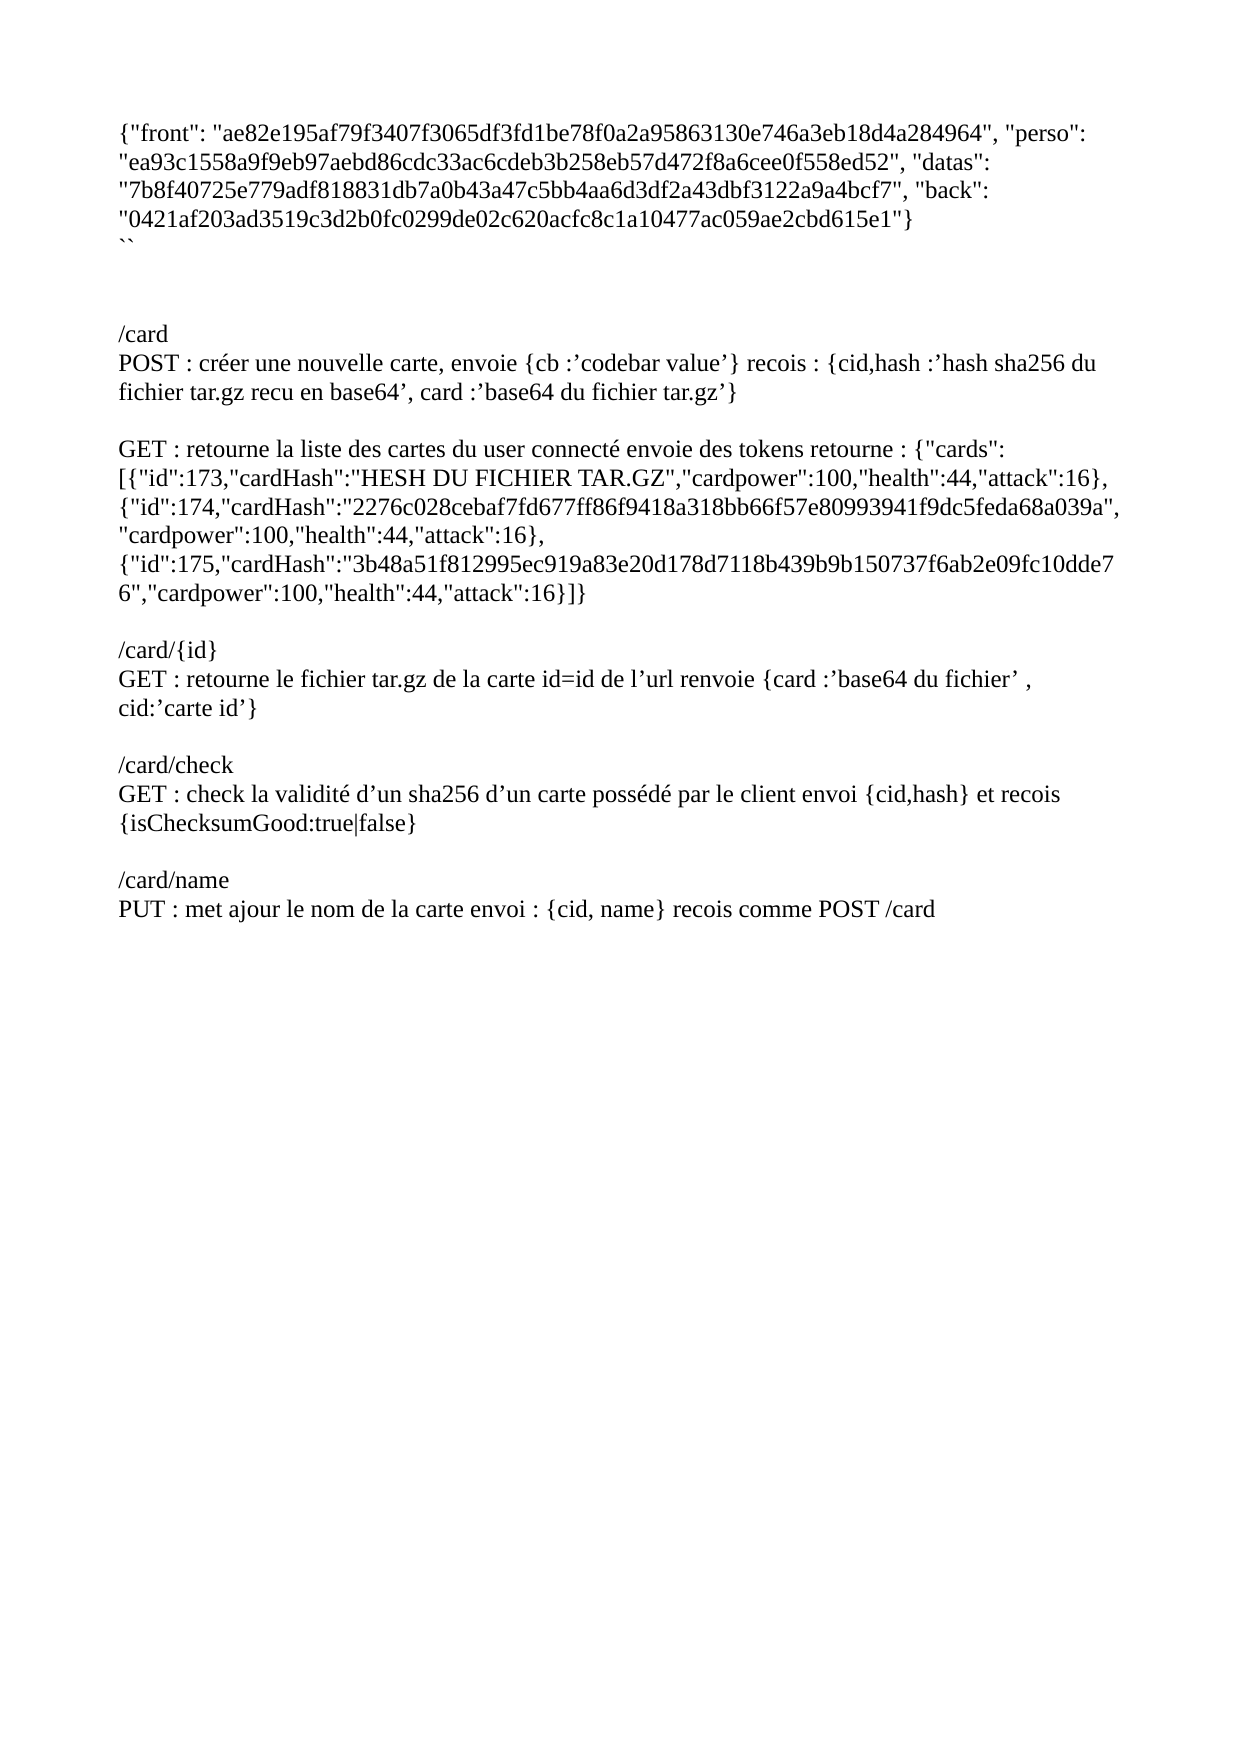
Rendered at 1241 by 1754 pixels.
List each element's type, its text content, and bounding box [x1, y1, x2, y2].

text POST : créer une nouvelle carte, envoie {cb :’codebar value’} recois : {cid,hash :’hash sha256 du fichier tar.gz recu en base64’, card :’base64 du fichier tar.gz’} [118, 348, 1122, 406]
text {"front": "ae82e195af79f3407f3065df3fd1be78f0a2a95863130e746a3eb18d4a284964", "perso": "ea93c1558a9f9eb97aebd86cdc33ac6cdeb3b258eb57d472f8a6cee0f558ed52", "datas": "7b8f40725e779adf818831db7a0b43a47c5bb4aa6d3df2a43dbf3122a9a4bcf7", "back": "0421af203ad3519c3d2b0fc0299de02c620acfc8c1a10477ac059ae2cbd615e1"} [118, 118, 1122, 233]
text PUT : met ajour le nom de la carte envoi : {cid, name} recois comme POST /card [118, 894, 1122, 923]
text `` [118, 233, 1122, 262]
text /card/name [118, 866, 1122, 894]
text GET : retourne la liste des cartes du user connecté envoie des tokens retourne : {"cards":[{"id":173,"cardHash":"HESH DU FICHIER TAR.GZ","cardpower":100,"health":44,"attack":16},{"id":174,"cardHash":"2276c028cebaf7fd677ff86f9418a318bb66f57e80993941f9dc5feda68a039a","cardpower":100,"health":44,"attack":16},{"id":175,"cardHash":"3b48a51f812995ec919a83e20d178d7118b439b9b150737f6ab2e09fc10dde76","cardpower":100,"health":44,"attack":16}]} [118, 434, 1122, 636]
text /card/{id} [118, 636, 1122, 664]
text /card [118, 319, 1122, 348]
text GET : retourne le fichier tar.gz de la carte id=id de l’url renvoie {card :’base64 du fichier’ , cid:’carte id’} /card/check GET : check la validité d’un sha256 d’un carte possédé par le client envoi {cid,hash} et recois {isChecksumGood:true|false} [118, 664, 1122, 837]
